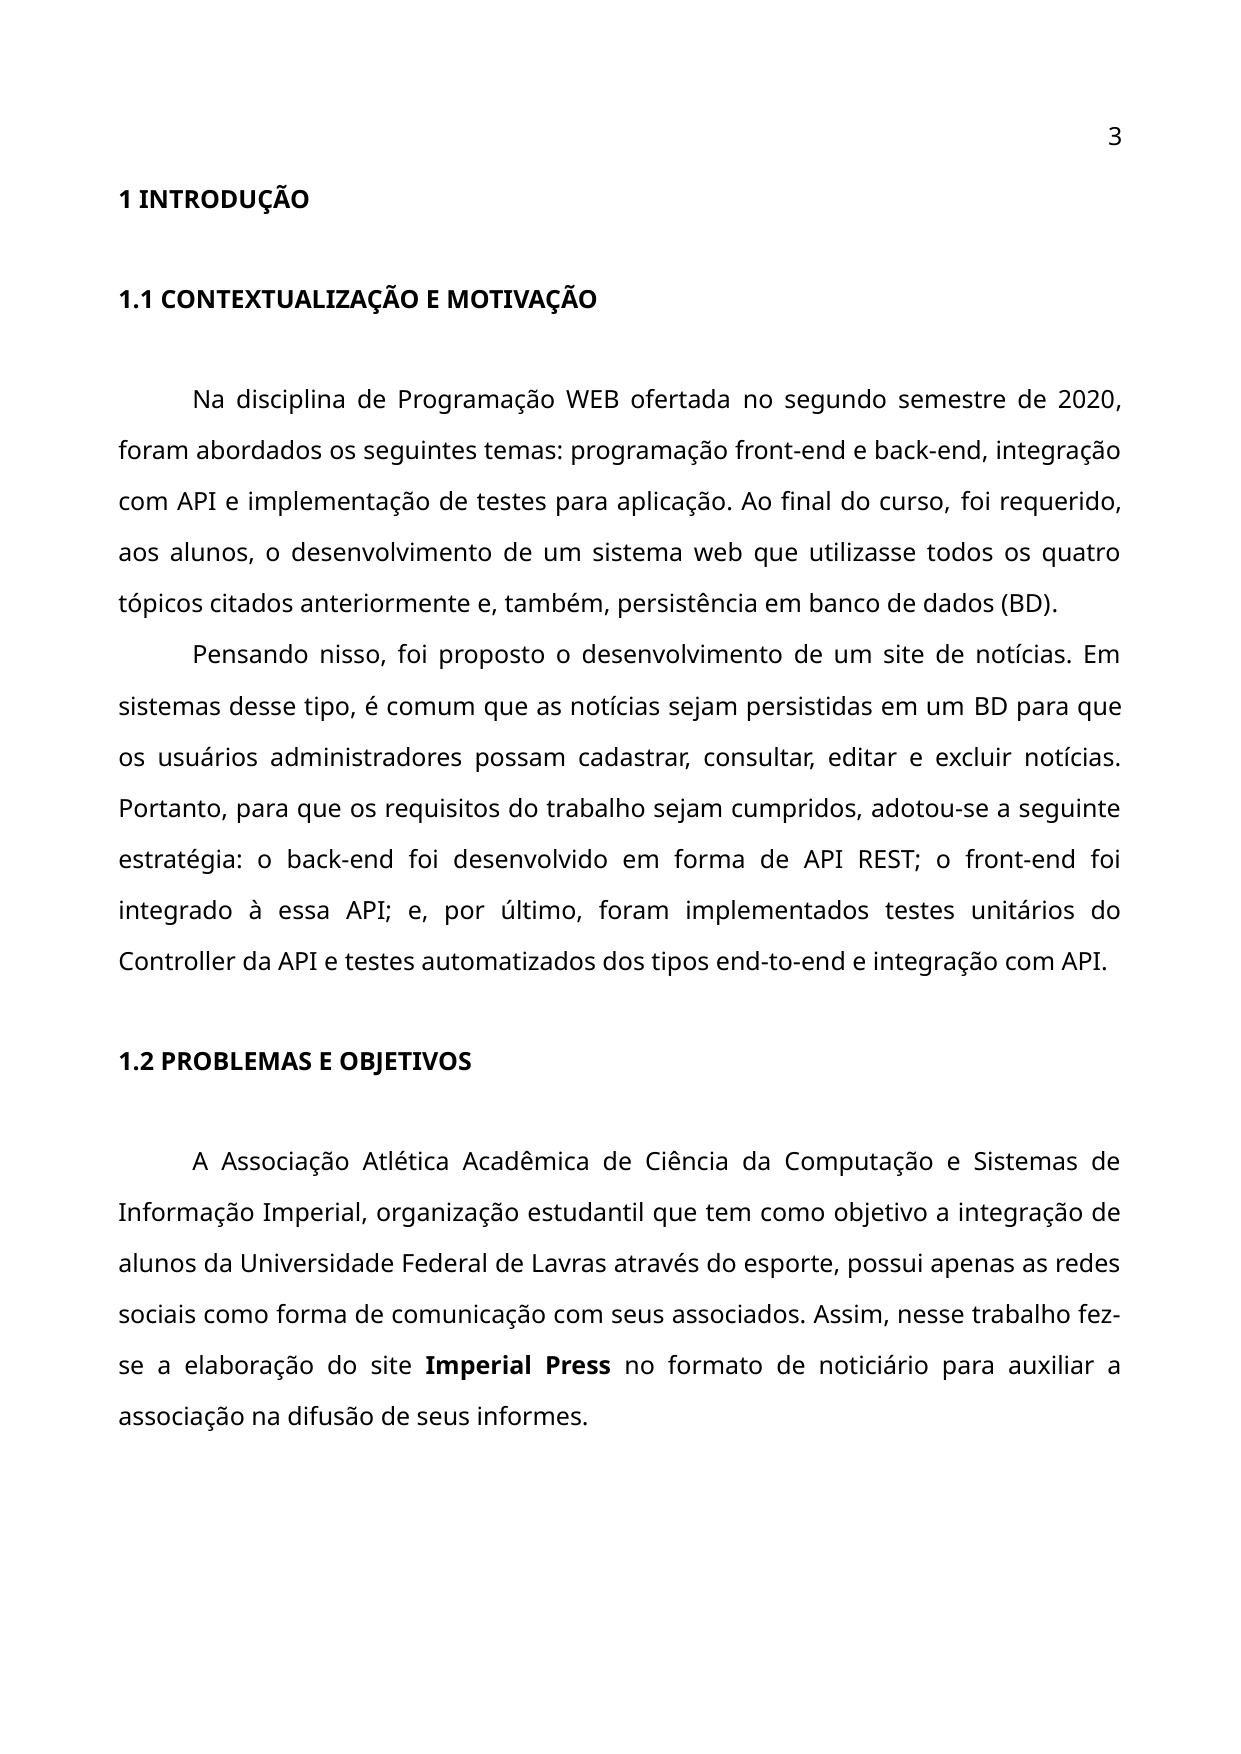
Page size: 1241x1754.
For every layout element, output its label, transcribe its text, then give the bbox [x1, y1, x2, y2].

subtitle Contextualização e motivação [118, 282, 1122, 316]
text Pensando nisso, foi proposto o desenvolvimento de um site de notícias. Em sistemas desse tipo, é comum que as notícias sejam persistidas em um BD para que os usuários administradores possam cadastrar, consultar, editar e excluir notícias. Portanto, para que os requisitos do trabalho sejam cumpridos, adotou-se a seguinte estratégia: o back-end foi desenvolvido em forma de API REST; o front-end foi integrado à essa API; e, por último, foram implementados testes unitários do Controller da API e testes automatizados dos tipos end-to-end e integração com API. [118, 637, 1122, 977]
subtitle Problemas e objetivos [118, 1043, 1122, 1077]
text Na disciplina de Programação WEB ofertada no segundo semestre de 2020, foram abordados os seguintes temas: programação front-end e back-end, integração com API e implementação de testes para aplicação. Ao final do curso, foi requerido, aos alunos, o desenvolvimento de um sistema web que utilizasse todos os quatro tópicos citados anteriormente e, também, persistência em banco de dados (BD). [118, 382, 1122, 620]
text A Associação Atlética Acadêmica de Ciência da Computação e Sistemas de Informação Imperial, organização estudantil que tem como objetivo a integração de alunos da Universidade Federal de Lavras através do esporte, possui apenas as redes sociais como forma de comunicação com seus associados. Assim, nesse trabalho fez-se a elaboração do site Imperial Press no formato de noticiário para auxiliar a associação na difusão de seus informes. [118, 1143, 1122, 1433]
subtitle Introdução [118, 182, 1122, 216]
